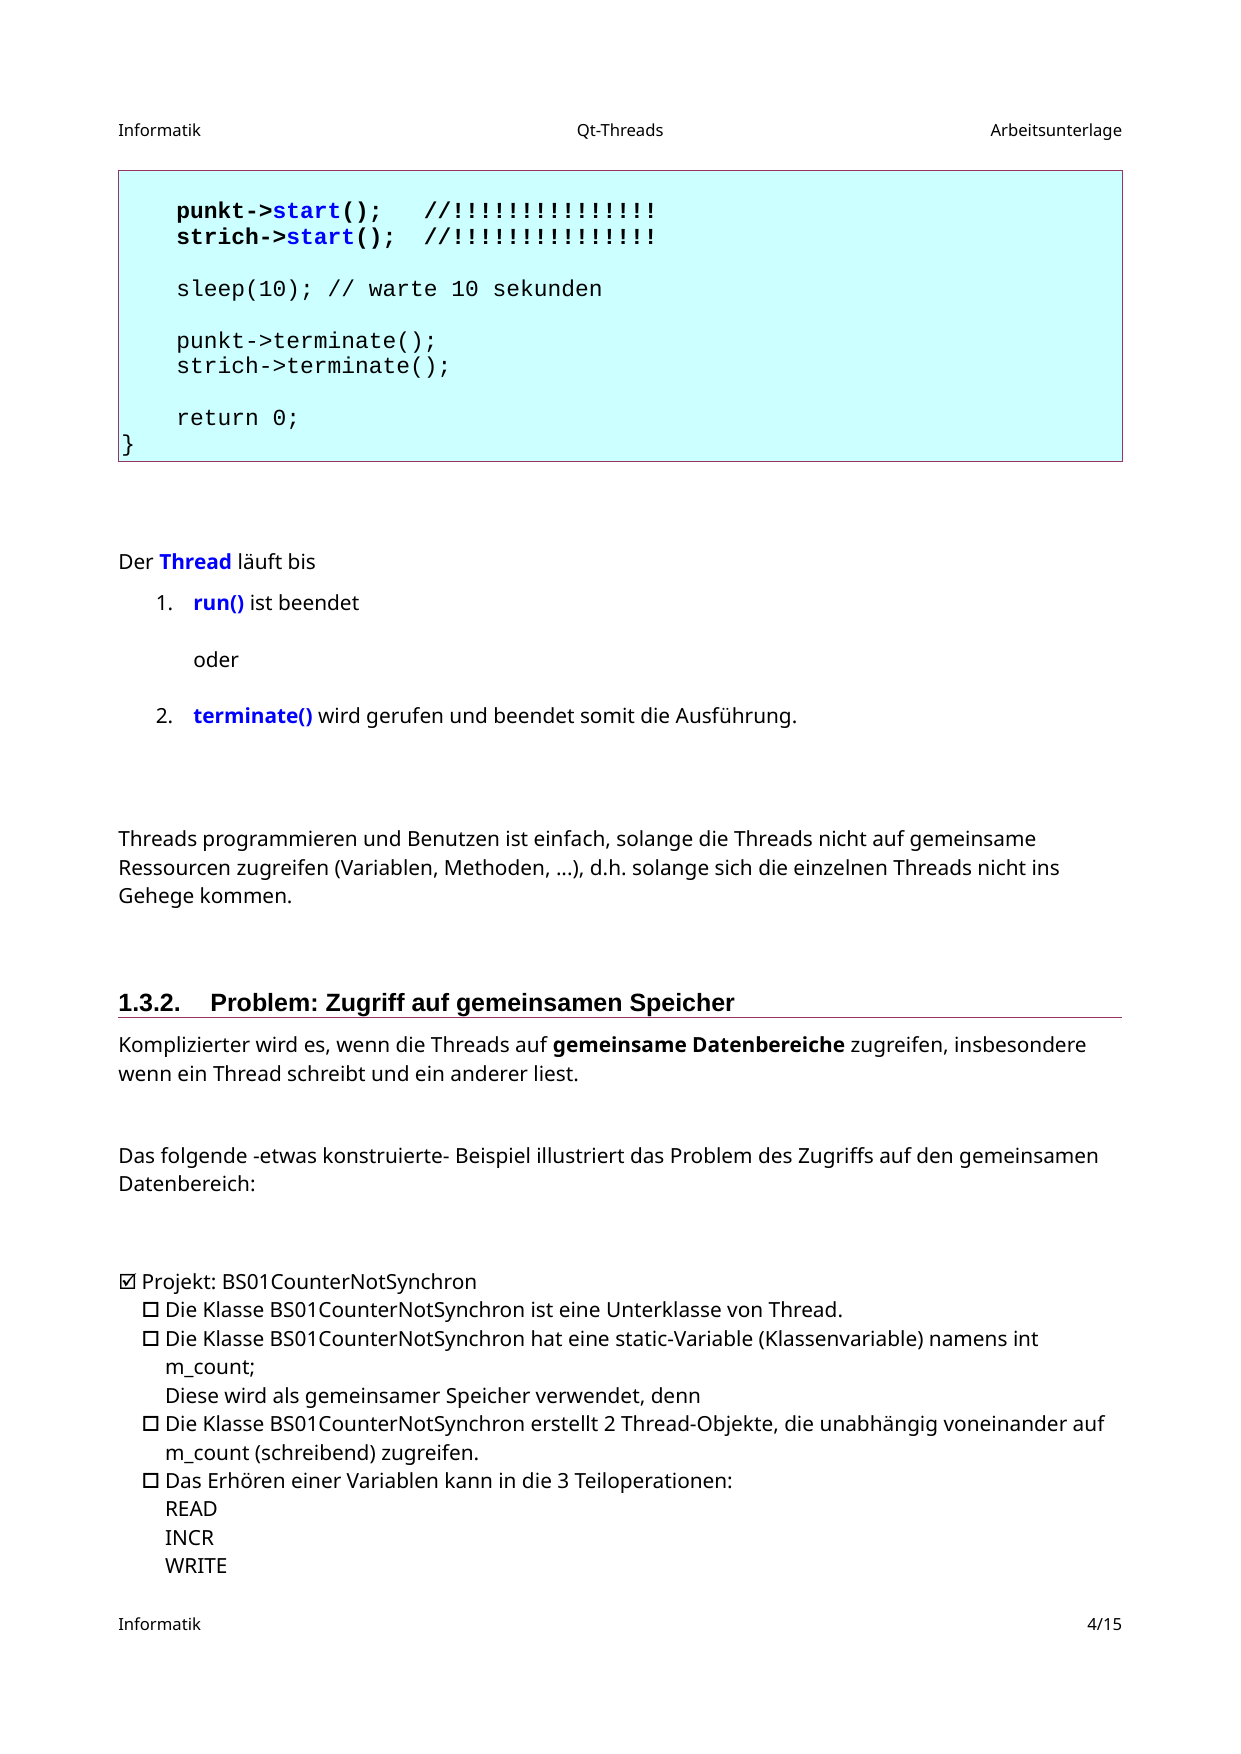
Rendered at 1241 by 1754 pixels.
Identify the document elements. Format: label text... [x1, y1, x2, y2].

text sleep(10); // warte 10 sekunden [119, 274, 1122, 300]
list Das Erhören einer Variablen kann in die 3 Teiloperationen: READ INCR WRITE [141, 1466, 1122, 1580]
text Das folgende -etwas konstruierte- Beispiel illustriert das Problem des Zugriffs auf den gemeinsamen Datenbereich: [118, 1141, 1122, 1198]
text Threads programmieren und Benutzen ist einfach, solange die Threads nicht auf gemeinsame Ressourcen zugreifen (Variablen, Methoden, ...), d.h. solange sich die einzelnen Threads nicht ins Gehege kommen. [118, 824, 1122, 910]
subtitle Problem: Zugriff auf gemeinsamen Speicher [118, 988, 1122, 1017]
text Der Thread läuft bis [118, 547, 1122, 575]
list Die Klasse BS01CounterNotSynchron ist eine Unterklasse von Thread. [141, 1296, 1122, 1324]
list terminate() wird gerufen und beendet somit die Ausführung. [156, 702, 1122, 730]
list Projekt: BS01CounterNotSynchron [118, 1267, 1122, 1296]
text punkt->start(); //!!!!!!!!!!!!!!! [119, 196, 1122, 222]
text strich->start(); //!!!!!!!!!!!!!!! [119, 222, 1122, 248]
text return 0; [119, 404, 1122, 430]
list Die Klasse BS01CounterNotSynchron hat eine static-Variable (Klassenvariable) namens int m_count; Diese wird als gemeinsamer Speicher verwendet, denn [141, 1324, 1122, 1409]
list Die Klasse BS01CounterNotSynchron erstellt 2 Thread-Objekte, die unabhängig voneinander auf m_count (schreibend) zugreifen. [141, 1409, 1122, 1466]
text strich->terminate(); [119, 352, 1122, 378]
list run() ist beendet oder [156, 588, 1122, 702]
text } [119, 430, 1122, 461]
text punkt->terminate(); [119, 326, 1122, 352]
text Komplizierter wird es, wenn die Threads auf gemeinsame Datenbereiche zugreifen, insbesondere wenn ein Thread schreibt und ein anderer liest. [118, 1031, 1122, 1087]
